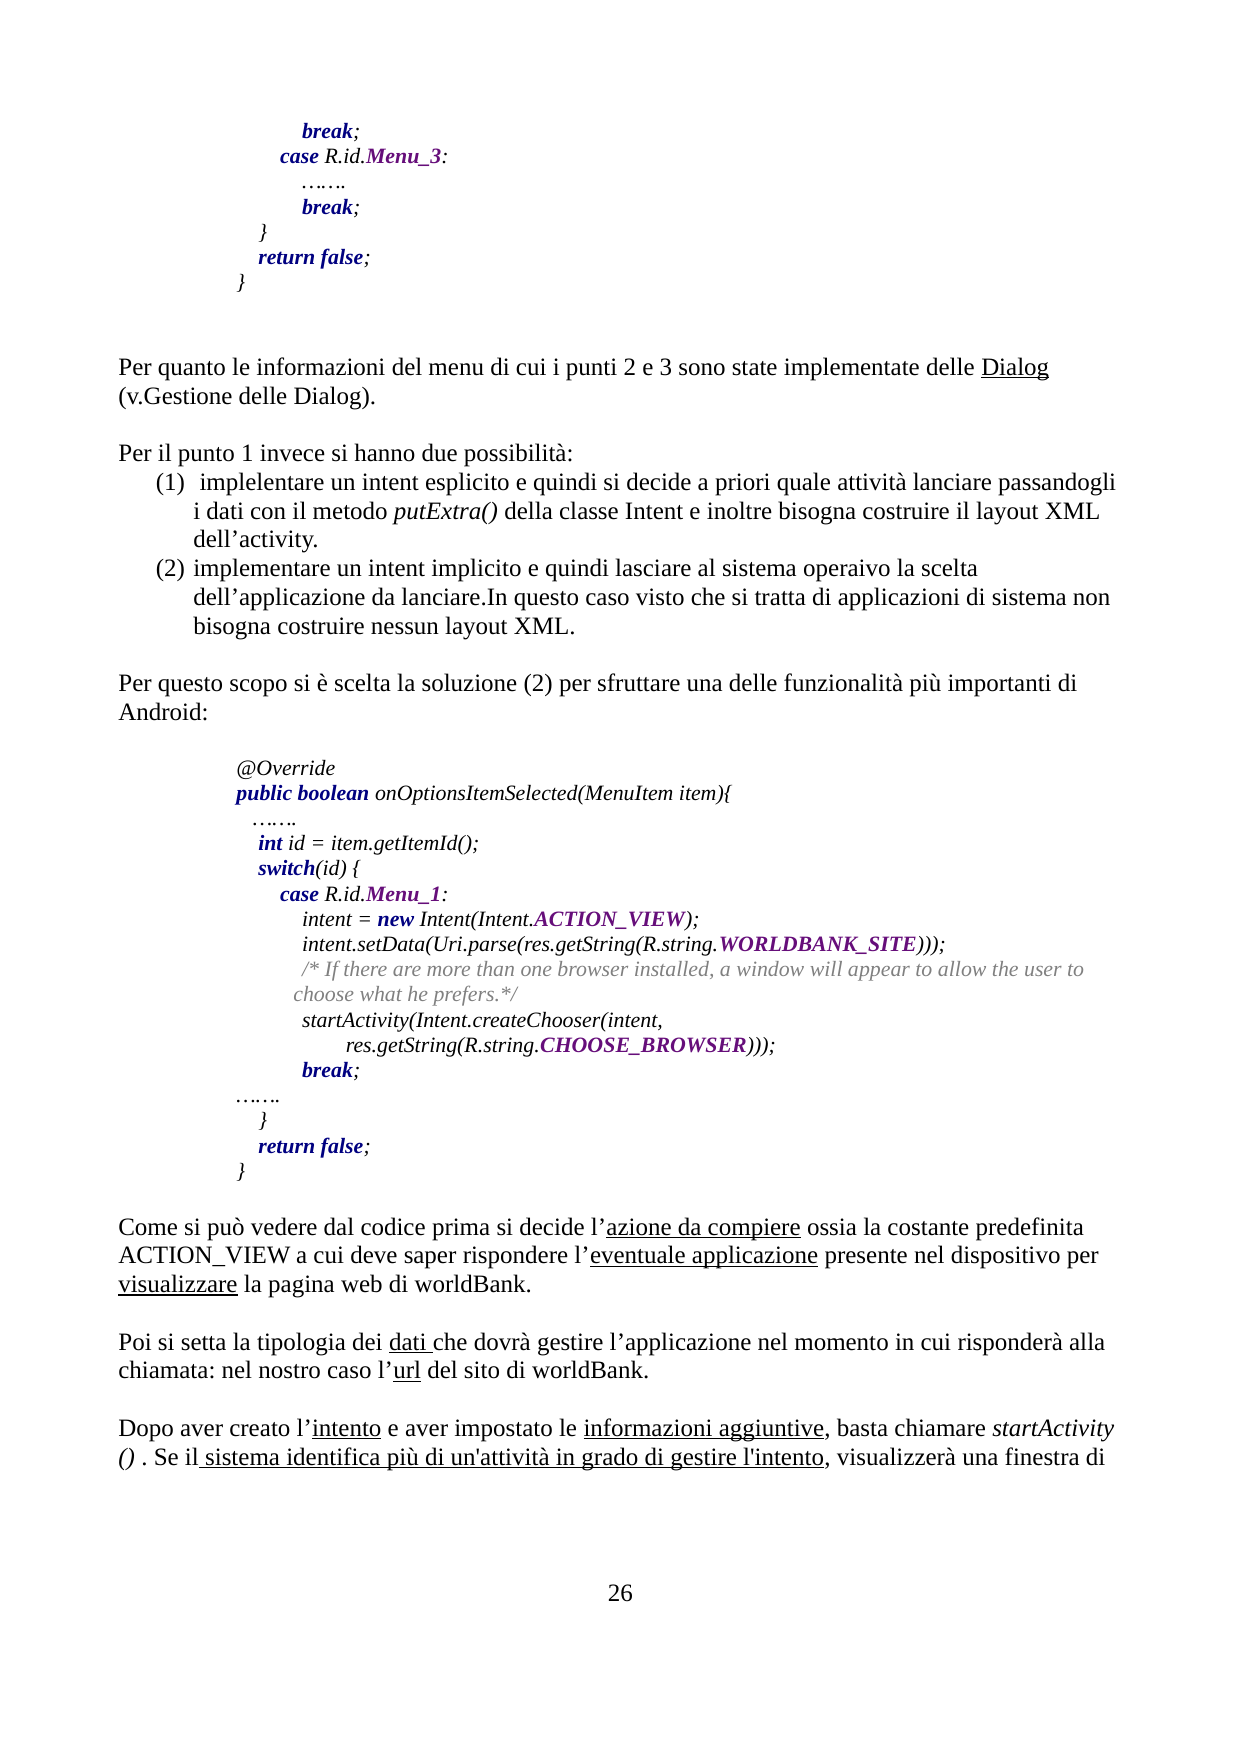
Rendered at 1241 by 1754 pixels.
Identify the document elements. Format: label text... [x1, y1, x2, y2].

text Per il punto 1 invece si hanno due possibilità: [118, 438, 1122, 467]
text ……. [118, 168, 1122, 194]
text } [118, 1107, 1122, 1133]
text Poi si setta la tipologia dei dati che dovrà gestire l’applicazione nel momento in cui risponderà alla chiamata: nel nostro caso l’url del sito di worldBank. [118, 1327, 1122, 1384]
text intent.setData(Uri.parse(res.getString(R.string.WORLDBANK_SITE))); [118, 931, 1122, 956]
text ……. [118, 1082, 1122, 1107]
text } [118, 219, 1122, 244]
text startActivity(Intent.createChooser(intent, [118, 1007, 1122, 1032]
text Dopo aver creato l’intento e aver impostato le informazioni aggiuntive, basta chiamare startActivity () . Se il sistema identifica più di un'attività in grado di gestire l'intento, visualizzerà una finestra di [118, 1413, 1122, 1471]
text } [118, 269, 1122, 294]
text switch(id) { [118, 855, 1122, 881]
text intent = new Intent(Intent.ACTION_VIEW); [118, 906, 1122, 931]
text return false; [118, 244, 1122, 269]
list implelentare un intent esplicito e quindi si decide a priori quale attività lanciare passandogli i dati con il metodo putExtra() della classe Intent e inoltre bisogna costruire il layout XML dell’activity. [156, 467, 1122, 553]
text int id = item.getItemId(); [118, 830, 1122, 855]
text Per questo scopo si è scelta la soluzione (2) per sfruttare una delle funzionalità più importanti di Android: [118, 668, 1122, 726]
list implementare un intent implicito e quindi lasciare al sistema operaivo la scelta dell’applicazione da lanciare.In questo caso visto che si tratta di applicazioni di sistema non bisogna costruire nessun layout XML. [156, 553, 1122, 639]
text res.getString(R.string.CHOOSE_BROWSER))); [118, 1032, 1122, 1057]
text case R.id.Menu_1: [118, 881, 1122, 906]
text public boolean onOptionsItemSelected(MenuItem item){ [118, 780, 1122, 805]
text Come si può vedere dal codice prima si decide l’azione da compiere ossia la costante predefinita ACTION_VIEW a cui deve saper rispondere l’eventuale applicazione presente nel dispositivo per visualizzare la pagina web di worldBank. [118, 1212, 1122, 1298]
text Per quanto le informazioni del menu di cui i punti 2 e 3 sono state implementate delle Dialog (v.Gestione delle Dialog). [118, 352, 1122, 409]
text } [118, 1158, 1122, 1183]
text break; [118, 1057, 1122, 1082]
text /* If there are more than one browser installed, a window will appear to allow the user to choose what he prefers.*/ [118, 956, 1122, 1007]
text break; [118, 194, 1122, 219]
text break; [118, 118, 1122, 143]
text @Override [118, 754, 1122, 780]
text case R.id.Menu_3: [118, 143, 1122, 168]
text ……. [118, 805, 1122, 830]
text return false; [118, 1133, 1122, 1158]
